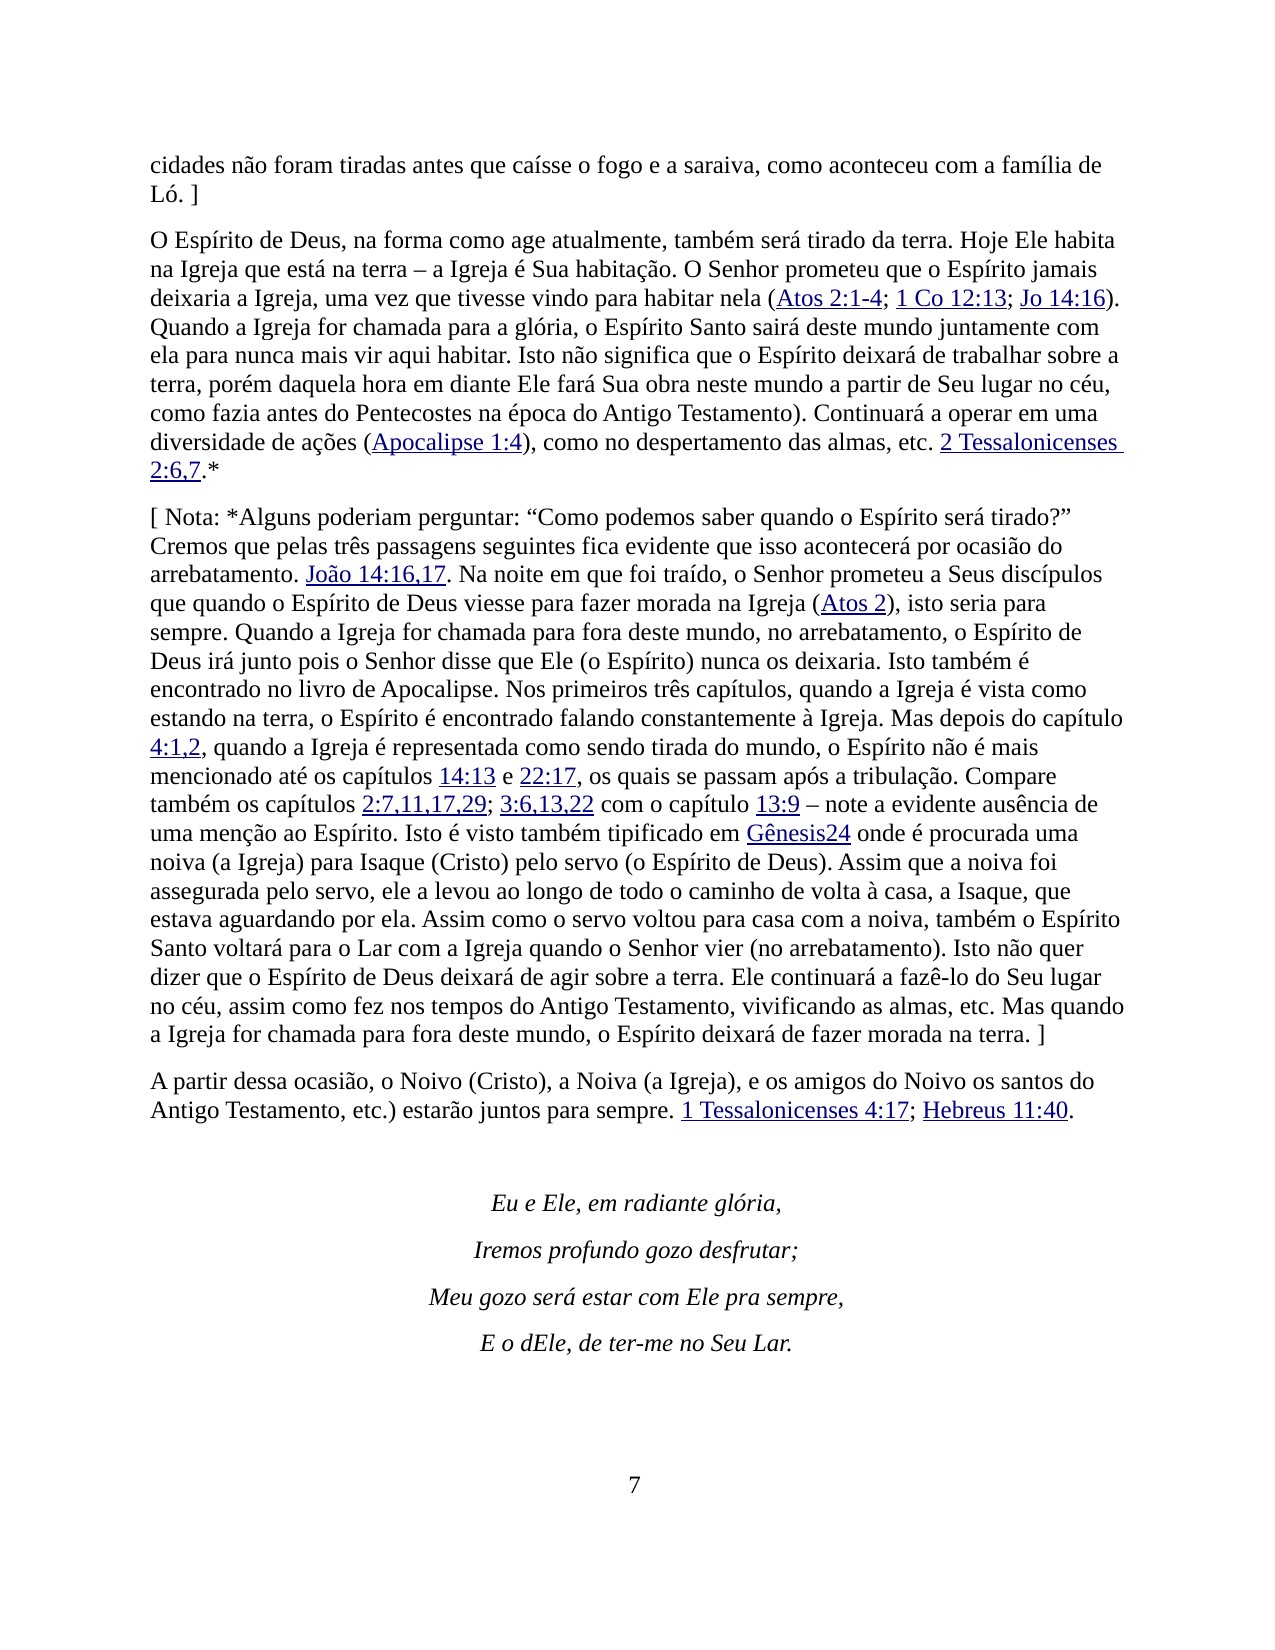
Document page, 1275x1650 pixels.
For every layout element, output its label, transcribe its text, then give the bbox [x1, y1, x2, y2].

text cidades não foram tiradas antes que caísse o fogo e a saraiva, como aconteceu com a família de Ló. ] [150, 150, 1125, 207]
text E o dEle, de ter-me no Seu Lar. [150, 1328, 1125, 1357]
text Meu gozo será estar com Ele pra sempre, [150, 1282, 1125, 1310]
text [ Nota: *Alguns poderiam perguntar: “Como podemos saber quando o Espírito será tirado?” Cremos que pelas três passagens seguintes fica evidente que isso acontecerá por ocasião do arrebatamento. João 14:16,17. Na noite em que foi traído, o Senhor prometeu a Seus discípulos que quando o Espírito de Deus viesse para fazer morada na Igreja (Atos 2), isto seria para sempre. Quando a Igreja for chamada para fora deste mundo, no arrebatamento, o Espírito de Deus irá junto pois o Senhor disse que Ele (o Espírito) nunca os deixaria. Isto também é encontrado no livro de Apocalipse. Nos primeiros três capítulos, quando a Igreja é vista como estando na terra, o Espírito é encontrado falando constantemente à Igreja. Mas depois do capítulo 4:1,2, quando a Igreja é representada como sendo tirada do mundo, o Espírito não é mais mencionado até os capítulos 14:13 e 22:17, os quais se passam após a tribulação. Compare também os capítulos 2:7,11,17,29; 3:6,13,22 com o capítulo 13:9 – note a evidente ausência de uma menção ao Espírito. Isto é visto também tipificado em Gênesis24 onde é procurada uma noiva (a Igreja) para Isaque (Cristo) pelo servo (o Espírito de Deus). Assim que a noiva foi assegurada pelo servo, ele a levou ao longo de todo o caminho de volta à casa, a Isaque, que estava aguardando por ela. Assim como o servo voltou para casa com a noiva, também o Espírito Santo voltará para o Lar com a Igreja quando o Senhor vier (no arrebatamento). Isto não quer dizer que o Espírito de Deus deixará de agir sobre a terra. Ele continuará a fazê-lo do Seu lugar no céu, assim como fez nos tempos do Antigo Testamento, vivificando as almas, etc. Mas quando a Igreja for chamada para fora deste mundo, o Espírito deixará de fazer morada na terra. ] [150, 502, 1125, 1048]
text Iremos profundo gozo desfrutar; [150, 1235, 1125, 1264]
text Eu e Ele, em radiante glória, [150, 1188, 1125, 1217]
text O Espírito de Deus, na forma como age atualmente, também será tirado da terra. Hoje Ele habita na Igreja que está na terra – a Igreja é Sua habitação. O Senhor prometeu que o Espírito jamais deixaria a Igreja, uma vez que tivesse vindo para habitar nela (Atos 2:1-4; 1 Co 12:13; Jo 14:16). Quando a Igreja for chamada para a glória, o Espírito Santo sairá deste mundo juntamente com ela para nunca mais vir aqui habitar. Isto não significa que o Espírito deixará de trabalhar sobre a terra, porém daquela hora em diante Ele fará Sua obra neste mundo a partir de Seu lugar no céu, como fazia antes do Pentecostes na época do Antigo Testamento). Continuará a operar em uma diversidade de ações (Apocalipse 1:4), como no despertamento das almas, etc. 2 Tessalonicenses 2:6,7.* [150, 225, 1125, 484]
text A partir dessa ocasião, o Noivo (Cristo), a Noiva (a Igreja), e os amigos do Noivo os santos do Antigo Testamento, etc.) estarão juntos para sempre. 1 Tessalonicenses 4:17; Hebreus 11:40. [150, 1066, 1125, 1124]
